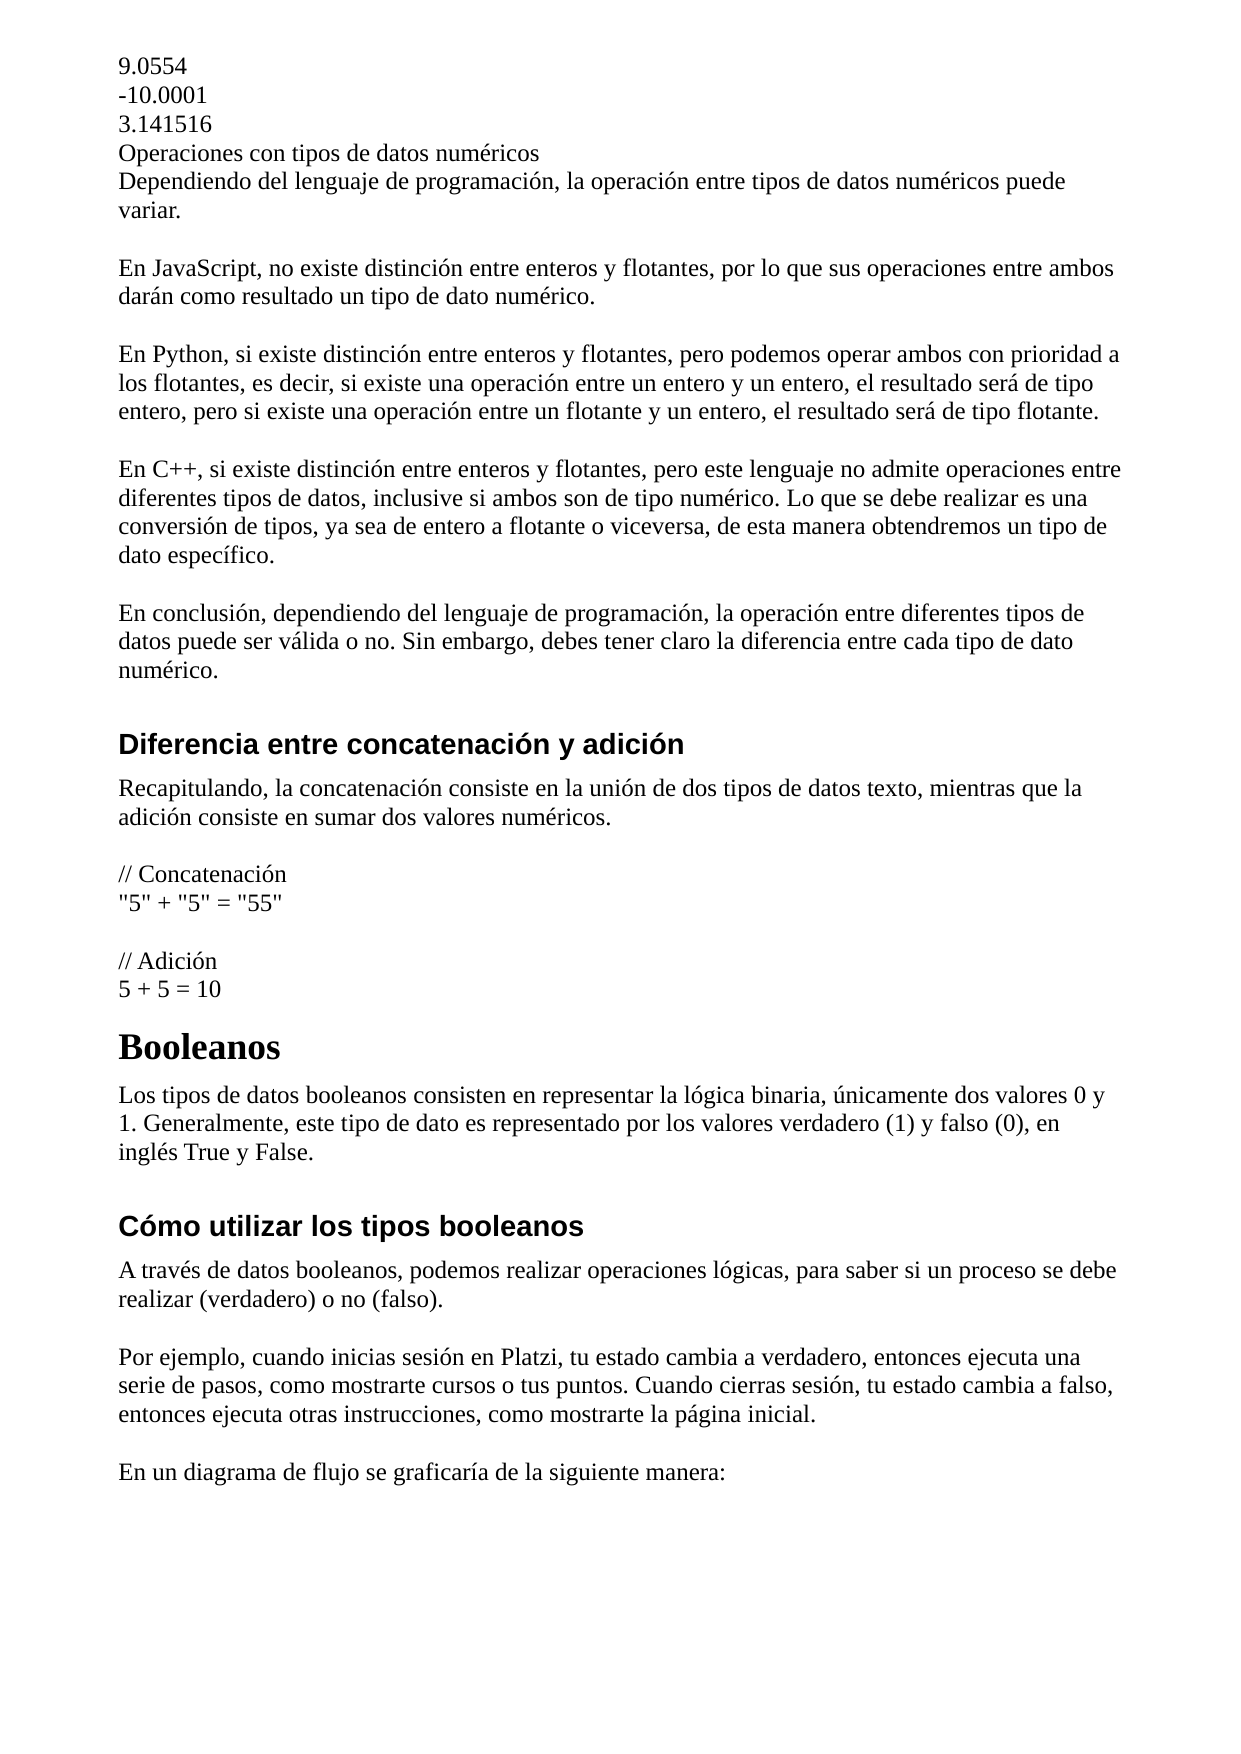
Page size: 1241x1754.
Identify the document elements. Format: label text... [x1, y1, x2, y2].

text 3.141516 [118, 109, 1122, 138]
text En C++, si existe distinción entre enteros y flotantes, pero este lenguaje no admite operaciones entre diferentes tipos de datos, inclusive si ambos son de tipo numérico. Lo que se debe realizar es una conversión de tipos, ya sea de entero a flotante o viceversa, de esta manera obtendremos un tipo de dato específico. [118, 454, 1122, 569]
text Los tipos de datos booleanos consisten en representar la lógica binaria, únicamente dos valores 0 y 1. Generalmente, este tipo de dato es representado por los valores verdadero (1) y falso (0), en inglés True y False. [118, 1080, 1122, 1166]
text En conclusión, dependiendo del lenguaje de programación, la operación entre diferentes tipos de datos puede ser válida o no. Sin embargo, debes tener claro la diferencia entre cada tipo de dato numérico. [118, 598, 1122, 684]
text Por ejemplo, cuando inicias sesión en Platzi, tu estado cambia a verdadero, entonces ejecuta una serie de pasos, como mostrarte cursos o tus puntos. Cuando cierras sesión, tu estado cambia a falso, entonces ejecuta otras instrucciones, como mostrarte la página inicial. [118, 1342, 1122, 1428]
subtitle Diferencia entre concatenación y adición [118, 727, 1122, 761]
text "5" + "5" = "55" [118, 888, 1122, 917]
text A través de datos booleanos, podemos realizar operaciones lógicas, para saber si un proceso se debe realizar (verdadero) o no (falso). [118, 1255, 1122, 1313]
text // Adición [118, 946, 1122, 974]
text Recapitulando, la concatenación consiste en la unión de dos tipos de datos texto, mientras que la adición consiste en sumar dos valores numéricos. [118, 773, 1122, 831]
text -10.0001 [118, 80, 1122, 109]
text Operaciones con tipos de datos numéricos [118, 138, 1122, 166]
text En un diagrama de flujo se graficaría de la siguiente manera: [118, 1457, 1122, 1514]
subtitle Cómo utilizar los tipos booleanos [118, 1209, 1122, 1243]
text 9.0554 [118, 51, 1122, 80]
text 5 + 5 = 10 [118, 974, 1122, 1003]
text Dependiendo del lenguaje de programación, la operación entre tipos de datos numéricos puede variar. [118, 166, 1122, 224]
text En JavaScript, no existe distinción entre enteros y flotantes, por lo que sus operaciones entre ambos darán como resultado un tipo de dato numérico. [118, 253, 1122, 310]
text En Python, si existe distinción entre enteros y flotantes, pero podemos operar ambos con prioridad a los flotantes, es decir, si existe una operación entre un entero y un entero, el resultado será de tipo entero, pero si existe una operación entre un flotante y un entero, el resultado será de tipo flotante. [118, 339, 1122, 425]
text // Concatenación [118, 859, 1122, 888]
subtitle Booleanos [118, 1024, 1122, 1067]
